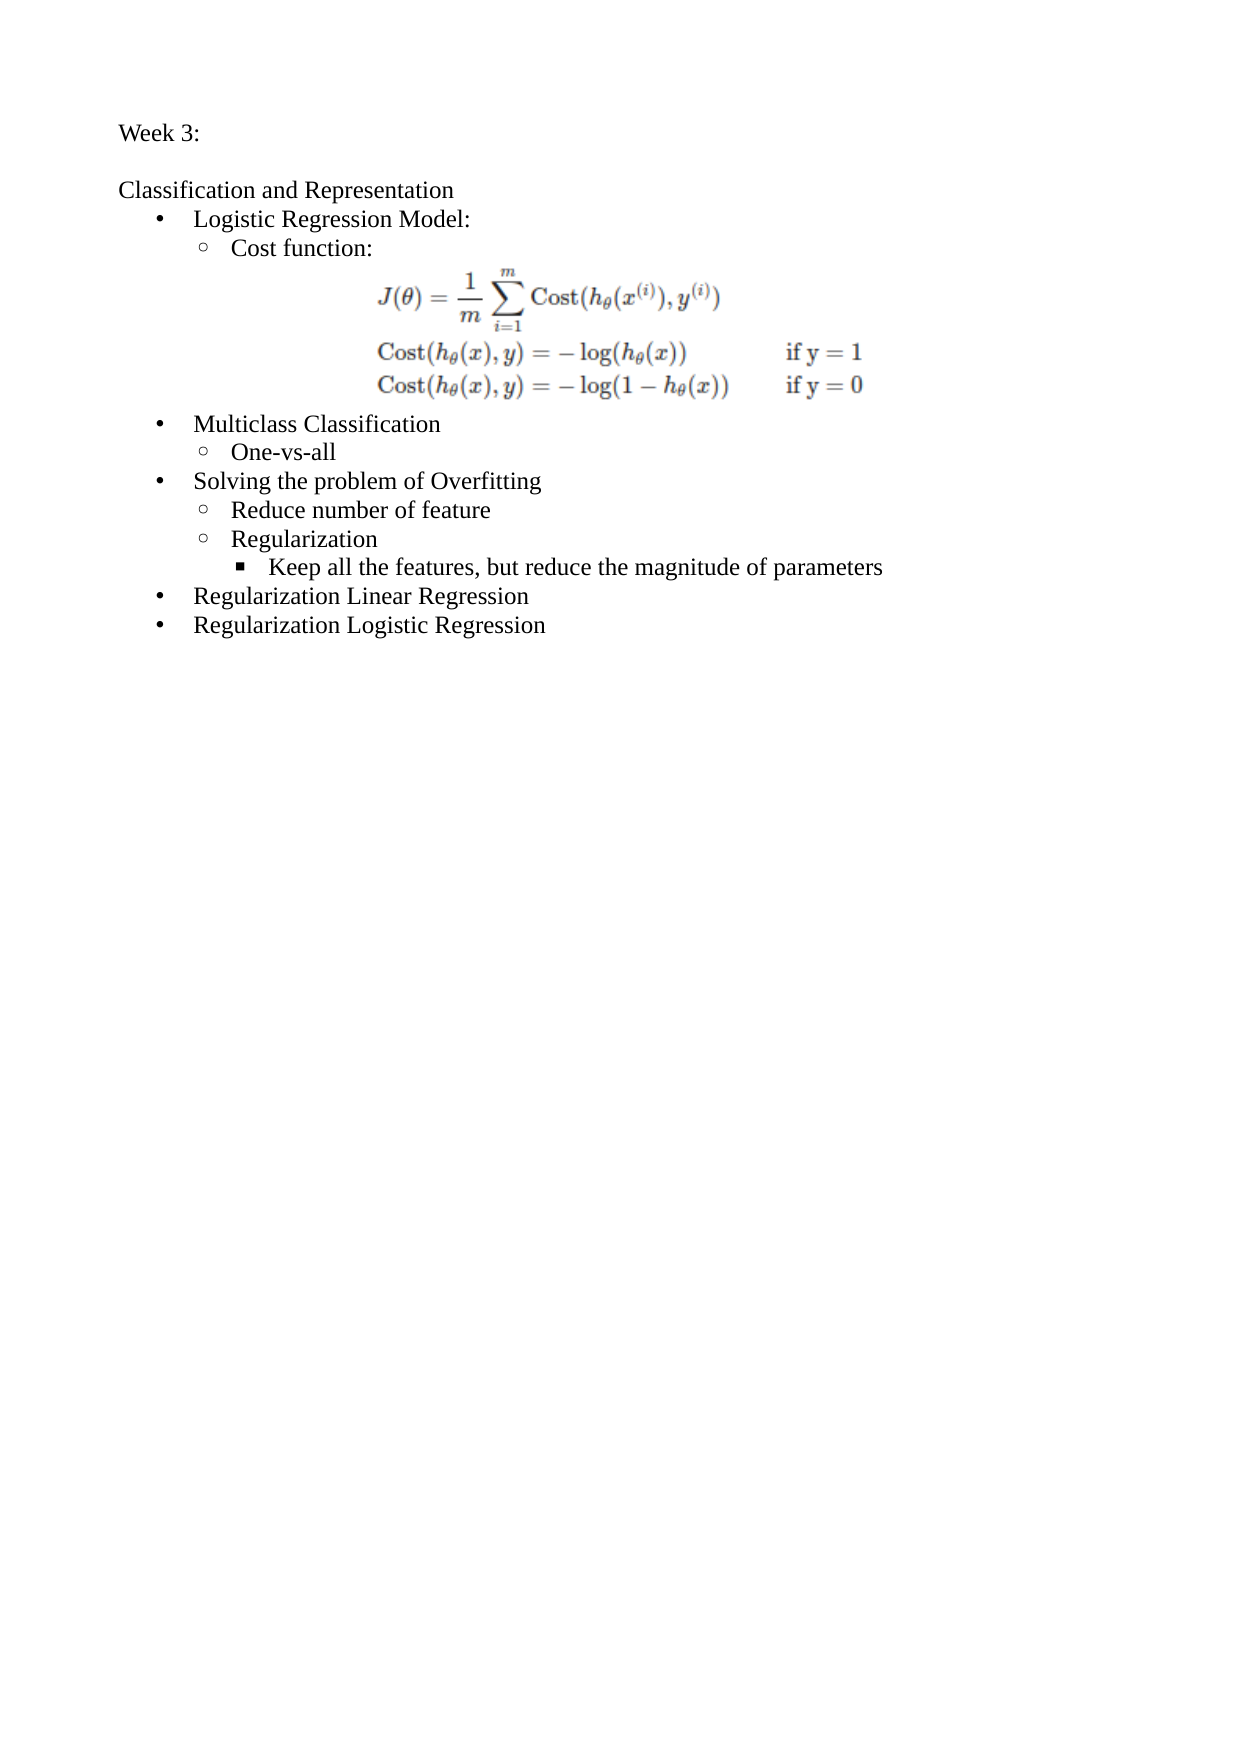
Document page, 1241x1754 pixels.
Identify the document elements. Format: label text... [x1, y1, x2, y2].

list Regularization Linear Regression [156, 581, 1122, 610]
list Reduce number of feature [193, 495, 1122, 524]
list Keep all the features, but reduce the magnitude of parameters [231, 552, 1122, 581]
list Regularization [193, 524, 1122, 552]
list Cost function: [193, 233, 1122, 262]
text Week 3: [118, 118, 1122, 147]
list Multiclass Classification [156, 262, 1122, 437]
picture [353, 261, 887, 409]
list Solving the problem of Overfitting [156, 466, 1122, 495]
list One-vs-all [193, 437, 1122, 466]
list Regularization Logistic Regression [156, 610, 1122, 639]
text Classification and Representation [118, 176, 1122, 204]
list Logistic Regression Model: [156, 204, 1122, 233]
